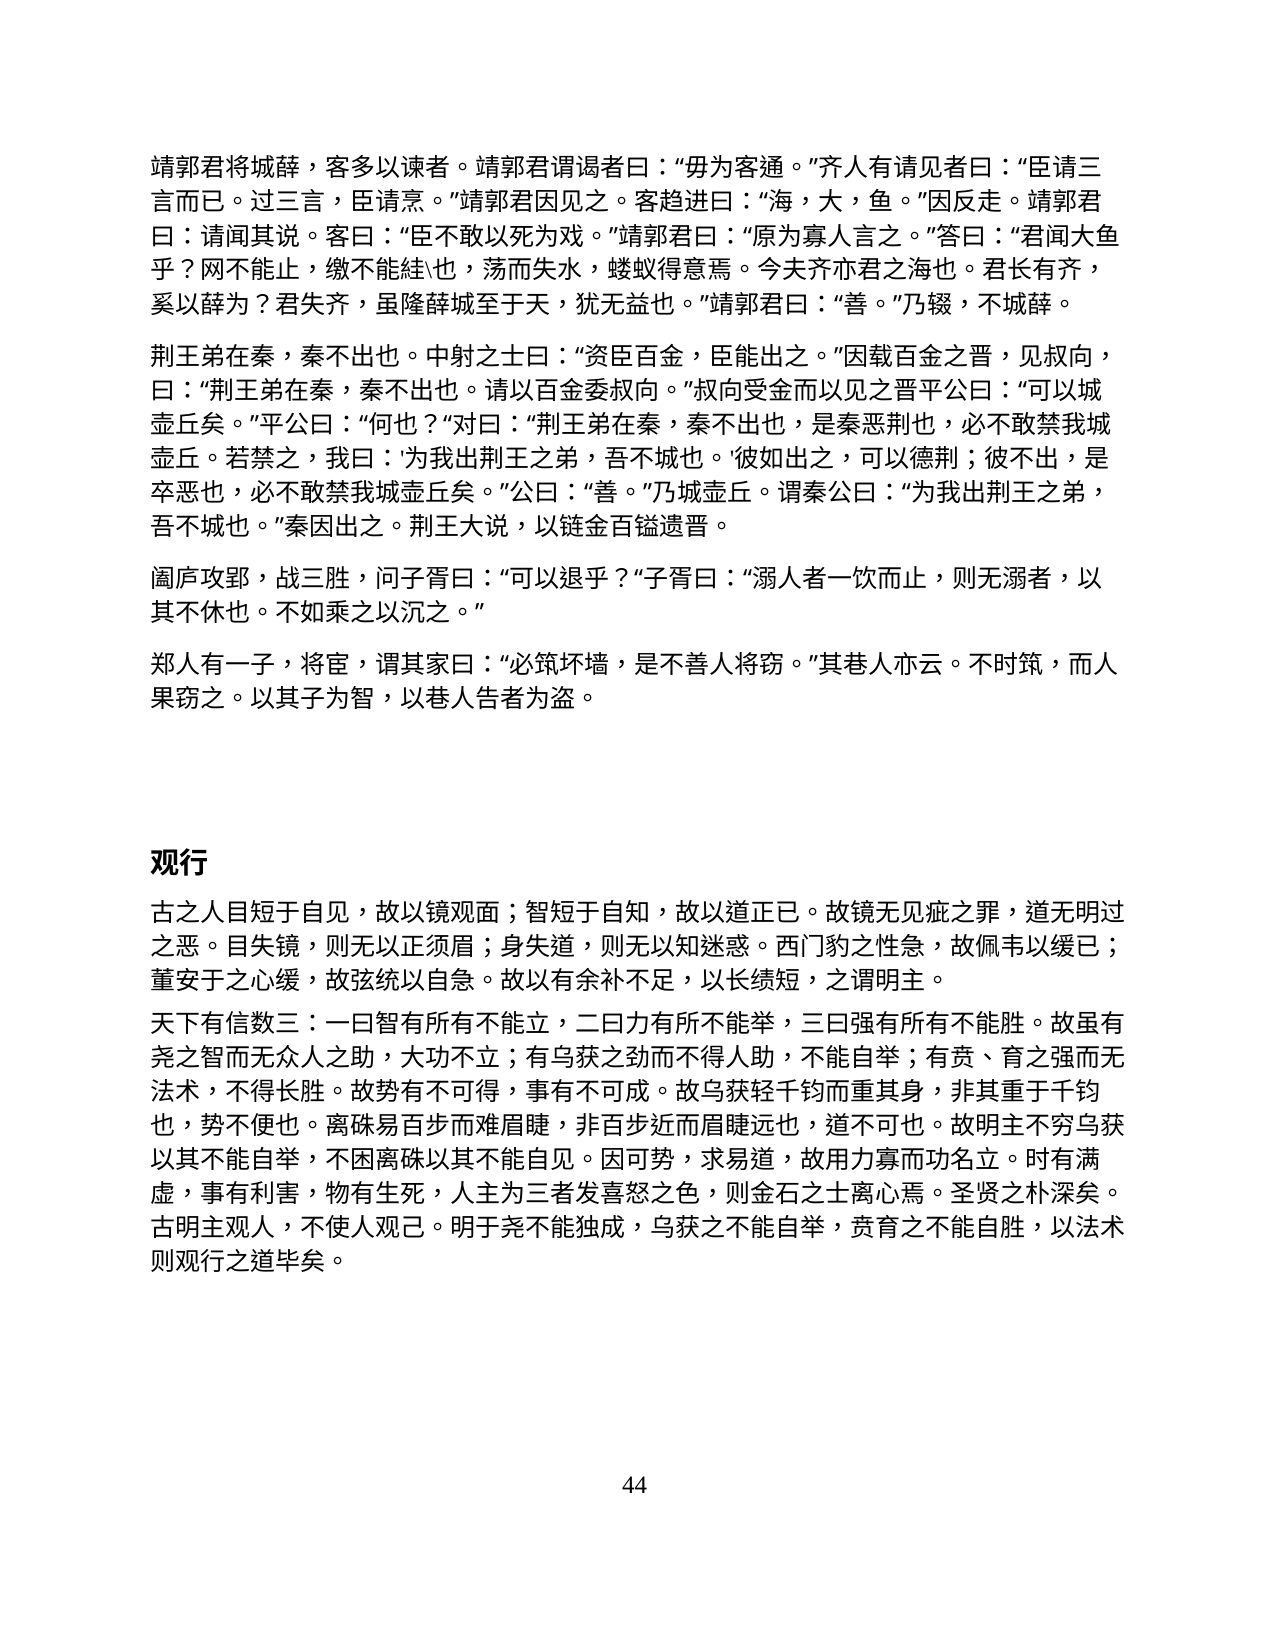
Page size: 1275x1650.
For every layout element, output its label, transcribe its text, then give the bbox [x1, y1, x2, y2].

subtitle 观行 [150, 842, 1125, 882]
text 阖庐攻郢，战三胜，问子胥曰：“可以退乎？“子胥曰：“溺人者一饮而止，则无溺者，以其不休也。不如乘之以沉之。” [150, 561, 1125, 629]
text 天下有信数三：一曰智有所有不能立，二曰力有所不能举，三曰强有所有不能胜。故虽有尧之智而无众人之助，大功不立；有乌获之劲而不得人助，不能自举；有贲、育之强而无法术，不得长胜。故势有不可得，事有不可成。故乌获轻千钧而重其身，非其重于千钧也，势不便也。离硃易百步而难眉睫，非百步近而眉睫远也，道不可也。故明主不穷乌获以其不能自举，不困离硃以其不能自见。因可势，求易道，故用力寡而功名立。时有满虚，事有利害，物有生死，人主为三者发喜怒之色，则金石之士离心焉。圣贤之朴深矣。古明主观人，不使人观己。明于尧不能独成，乌获之不能自举，贲育之不能自胜，以法术则观行之道毕矣。 [150, 1005, 1125, 1278]
text 荆王弟在秦，秦不出也。中射之士曰：“资臣百金，臣能出之。”因载百金之晋，见叔向，曰：“荆王弟在秦，秦不出也。请以百金委叔向。”叔向受金而以见之晋平公曰：“可以城壶丘矣。”平公曰：“何也？“对曰：“荆王弟在秦，秦不出也，是秦恶荆也，必不敢禁我城壶丘。若禁之，我曰：'为我出荆王之弟，吾不城也。'彼如出之，可以德荆；彼不出，是卒恶也，必不敢禁我城壶丘矣。”公曰：“善。”乃城壶丘。谓秦公曰：“为我出荆王之弟，吾不城也。”秦因出之。荆王大说，以链金百镒遗晋。 [150, 338, 1125, 543]
text 古之人目短于自见，故以镜观面；智短于自知，故以道正已。故镜无见疵之罪，道无明过之恶。目失镜，则无以正须眉；身失道，则无以知迷惑。西门豹之性急，故佩韦以缓已；董安于之心缓，故弦统以自急。故以有余补不足，以长绩短，之谓明主。 [150, 894, 1125, 996]
text 郑人有一子，将宦，谓其家曰：“必筑坏墙，是不善人将窃。”其巷人亦云。不时筑，而人果窃之。以其子为智，以巷人告者为盗。 [150, 647, 1125, 715]
text 靖郭君将城薛，客多以谏者。靖郭君谓谒者曰：“毋为客通。”齐人有请见者曰：“臣请三言而已。过三言，臣请烹。”靖郭君因见之。客趋进曰：“海，大，鱼。”因反走。靖郭君曰：请闻其说。客曰：“臣不敢以死为戏。”靖郭君曰：“原为寡人言之。”答曰：“君闻大鱼乎？网不能止，缴不能絓\也，荡而失水，蝼蚁得意焉。今夫齐亦君之海也。君长有齐，奚以薛为？君失齐，虽隆薛城至于天，犹无益也。”靖郭君曰：“善。”乃辍，不城薛。 [150, 150, 1125, 320]
